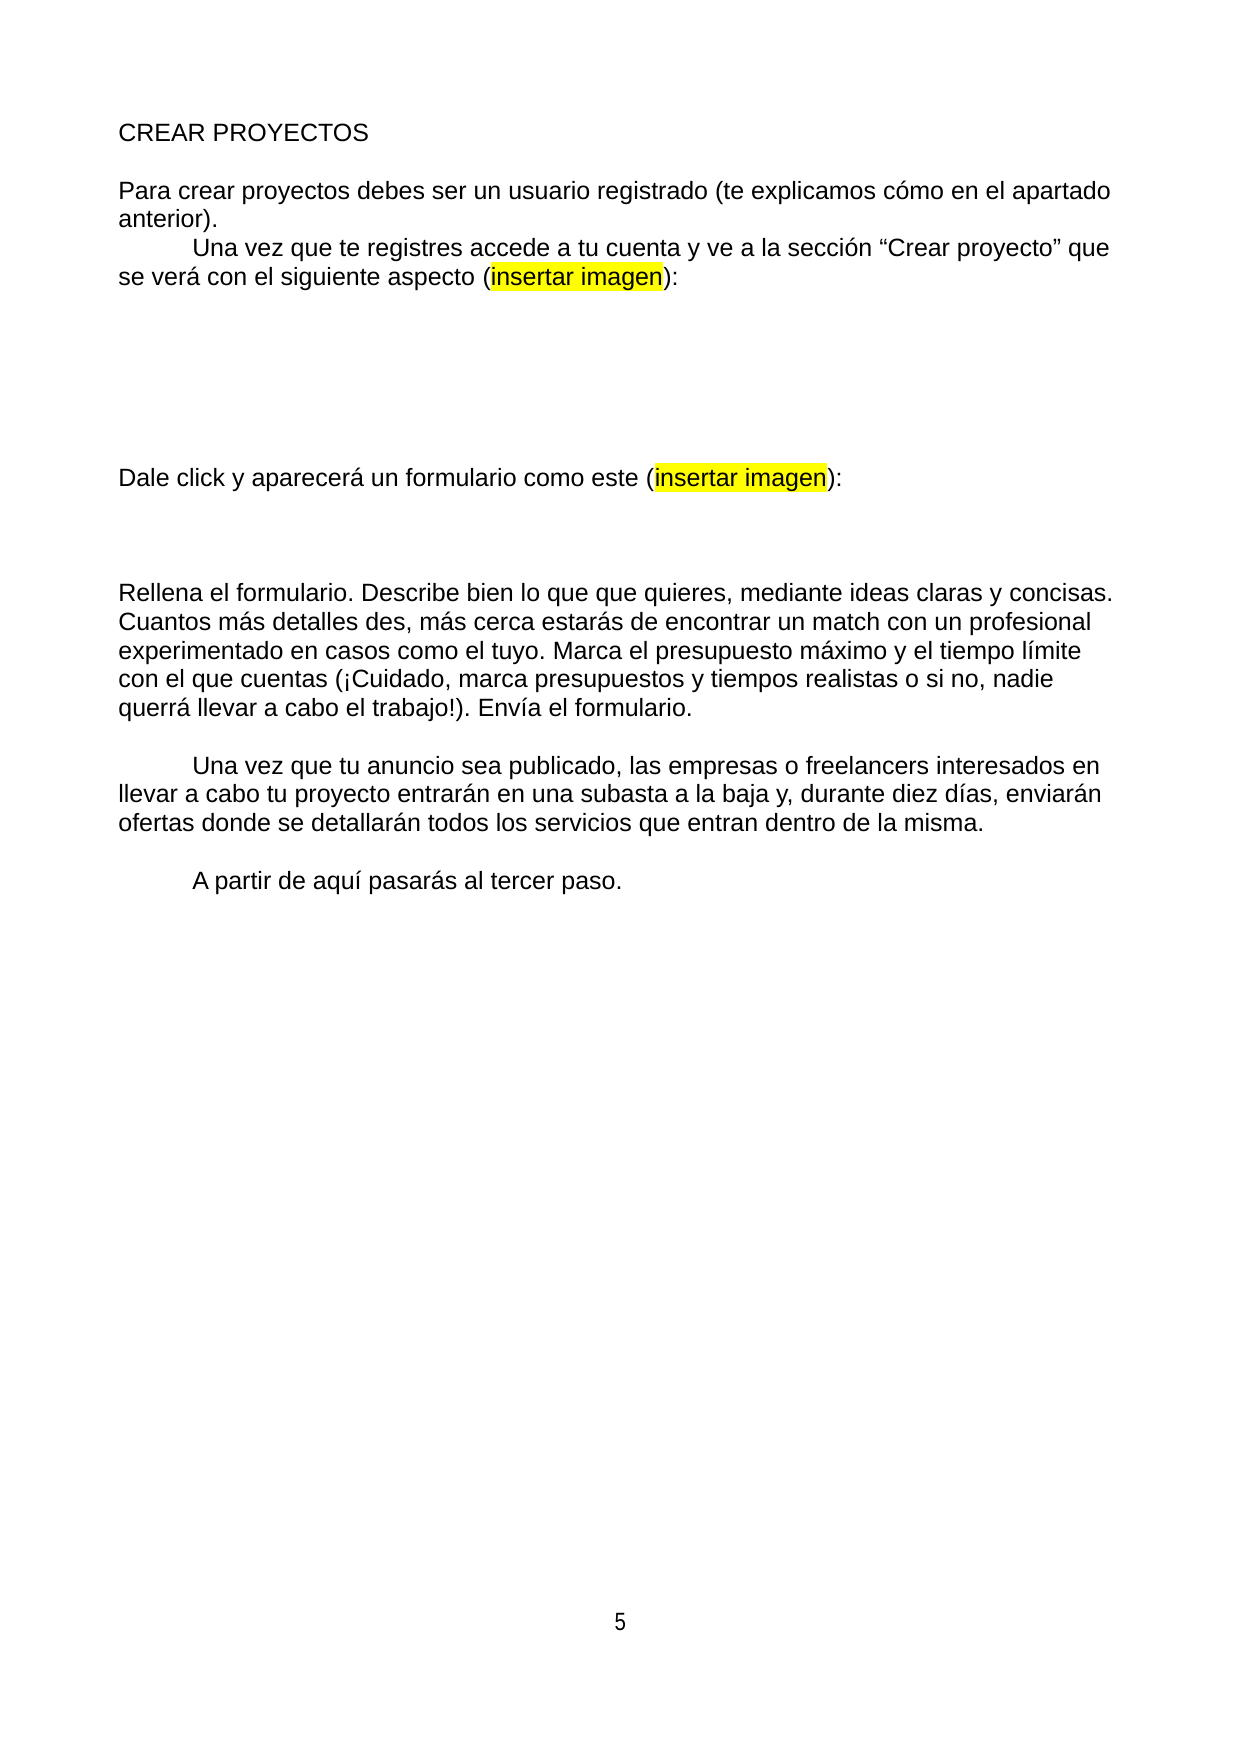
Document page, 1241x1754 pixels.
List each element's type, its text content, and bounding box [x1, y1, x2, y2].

text Dale click y aparecerá un formulario como este (insertar imagen): [118, 463, 1122, 492]
text Una vez que te registres accede a tu cuenta y ve a la sección “Crear proyecto” que se verá con el siguiente aspecto (insertar imagen): [118, 233, 1122, 291]
text Para crear proyectos debes ser un usuario registrado (te explicamos cómo en el apartado anterior). [118, 176, 1122, 233]
text CREAR PROYECTOS [118, 118, 1122, 147]
text Una vez que tu anuncio sea publicado, las empresas o freelancers interesados en llevar a cabo tu proyecto entrarán en una subasta a la baja y, durante diez días, enviarán ofertas donde se detallarán todos los servicios que entran dentro de la misma. [118, 751, 1122, 837]
text A partir de aquí pasarás al tercer paso. [118, 866, 1122, 894]
text Rellena el formulario. Describe bien lo que que quieres, mediante ideas claras y concisas. Cuantos más detalles des, más cerca estarás de encontrar un match con un profesional experimentado en casos como el tuyo. Marca el presupuesto máximo y el tiempo límite con el que cuentas (¡Cuidado, marca presupuestos y tiempos realistas o si no, nadie querrá llevar a cabo el trabajo!). Envía el formulario. [118, 578, 1122, 722]
